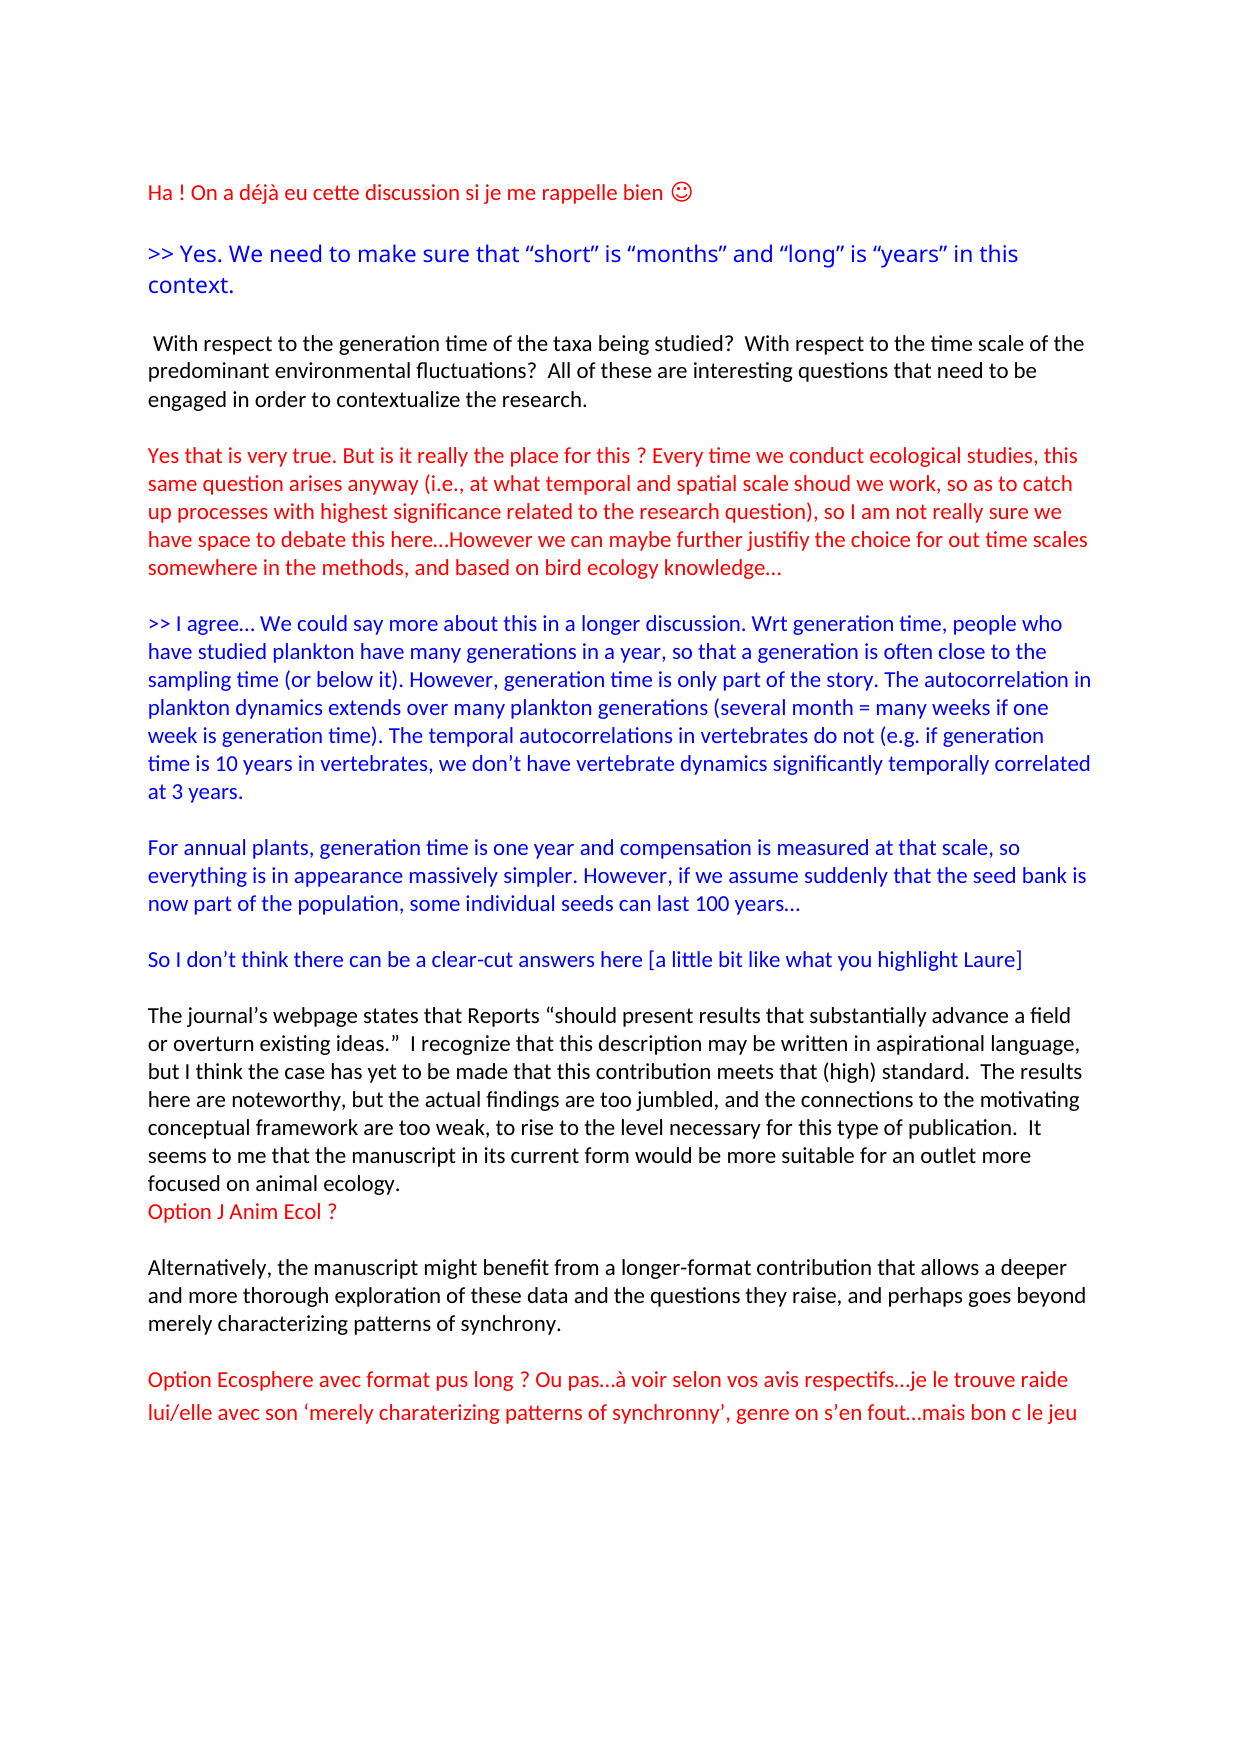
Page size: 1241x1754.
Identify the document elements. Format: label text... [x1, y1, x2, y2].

text Yes that is very true. But is it really the place for this ? Every time we conduct ecological studies, this same question arises anyway (i.e., at what temporal and spatial scale shoud we work, so as to catch up processes with highest significance related to the research question), so I am not really sure we have space to debate this here…However we can maybe further justifiy the choice for out time scales somewhere in the methods, and based on bird ecology knowledge… [148, 441, 1093, 581]
text With respect to the generation time of the taxa being studied? With respect to the time scale of the predominant environmental fluctuations? All of these are interesting questions that need to be engaged in order to contextualize the research. [148, 329, 1093, 413]
text The journal’s webpage states that Reports “should present results that substantially advance a field or overturn existing ideas.” I recognize that this description may be written in aspirational language, but I think the case has yet to be made that this contribution meets that (high) standard. The results here are noteworthy, but the actual findings are too jumbled, and the connections to the motivating conceptual framework are too weak, to rise to the level necessary for this type of publication. It seems to me that the manuscript in its current form would be more suitable for an outlet more focused on animal ecology. [148, 1001, 1093, 1197]
text Option J Anim Ecol ? [148, 1197, 1093, 1225]
text For annual plants, generation time is one year and compensation is measured at that scale, so everything is in appearance massively simpler. However, if we assume suddenly that the seed bank is now part of the population, some individual seeds can last 100 years… [148, 833, 1093, 917]
text So I don’t think there can be a clear-cut answers here [a little bit like what you highlight Laure] [148, 945, 1093, 973]
text >> Yes. We need to make sure that “short” is “months” and “long” is “years” in this context. [148, 238, 1093, 301]
text >> I agree… We could say more about this in a longer discussion. Wrt generation time, people who have studied plankton have many generations in a year, so that a generation is often close to the sampling time (or below it). However, generation time is only part of the story. The autocorrelation in plankton dynamics extends over many plankton generations (several month = many weeks if one week is generation time). The temporal autocorrelations in vertebrates do not (e.g. if generation time is 10 years in vertebrates, we don’t have vertebrate dynamics significantly temporally correlated at 3 years. [148, 609, 1093, 805]
text Option Ecosphere avec format pus long ? Ou pas…à voir selon vos avis respectifs…je le trouve raide lui/elle avec son ‘merely charaterizing patterns of synchronny’, genre on s’en fout…mais bon c le jeu [148, 1365, 1093, 1426]
text Alternatively, the manuscript might benefit from a longer-format contribution that allows a deeper and more thorough exploration of these data and the questions they raise, and perhaps goes beyond merely characterizing patterns of synchrony. [148, 1253, 1093, 1337]
text Ha ! On a déjà eu cette discussion si je me rappelle bien ☺ [148, 176, 1093, 207]
